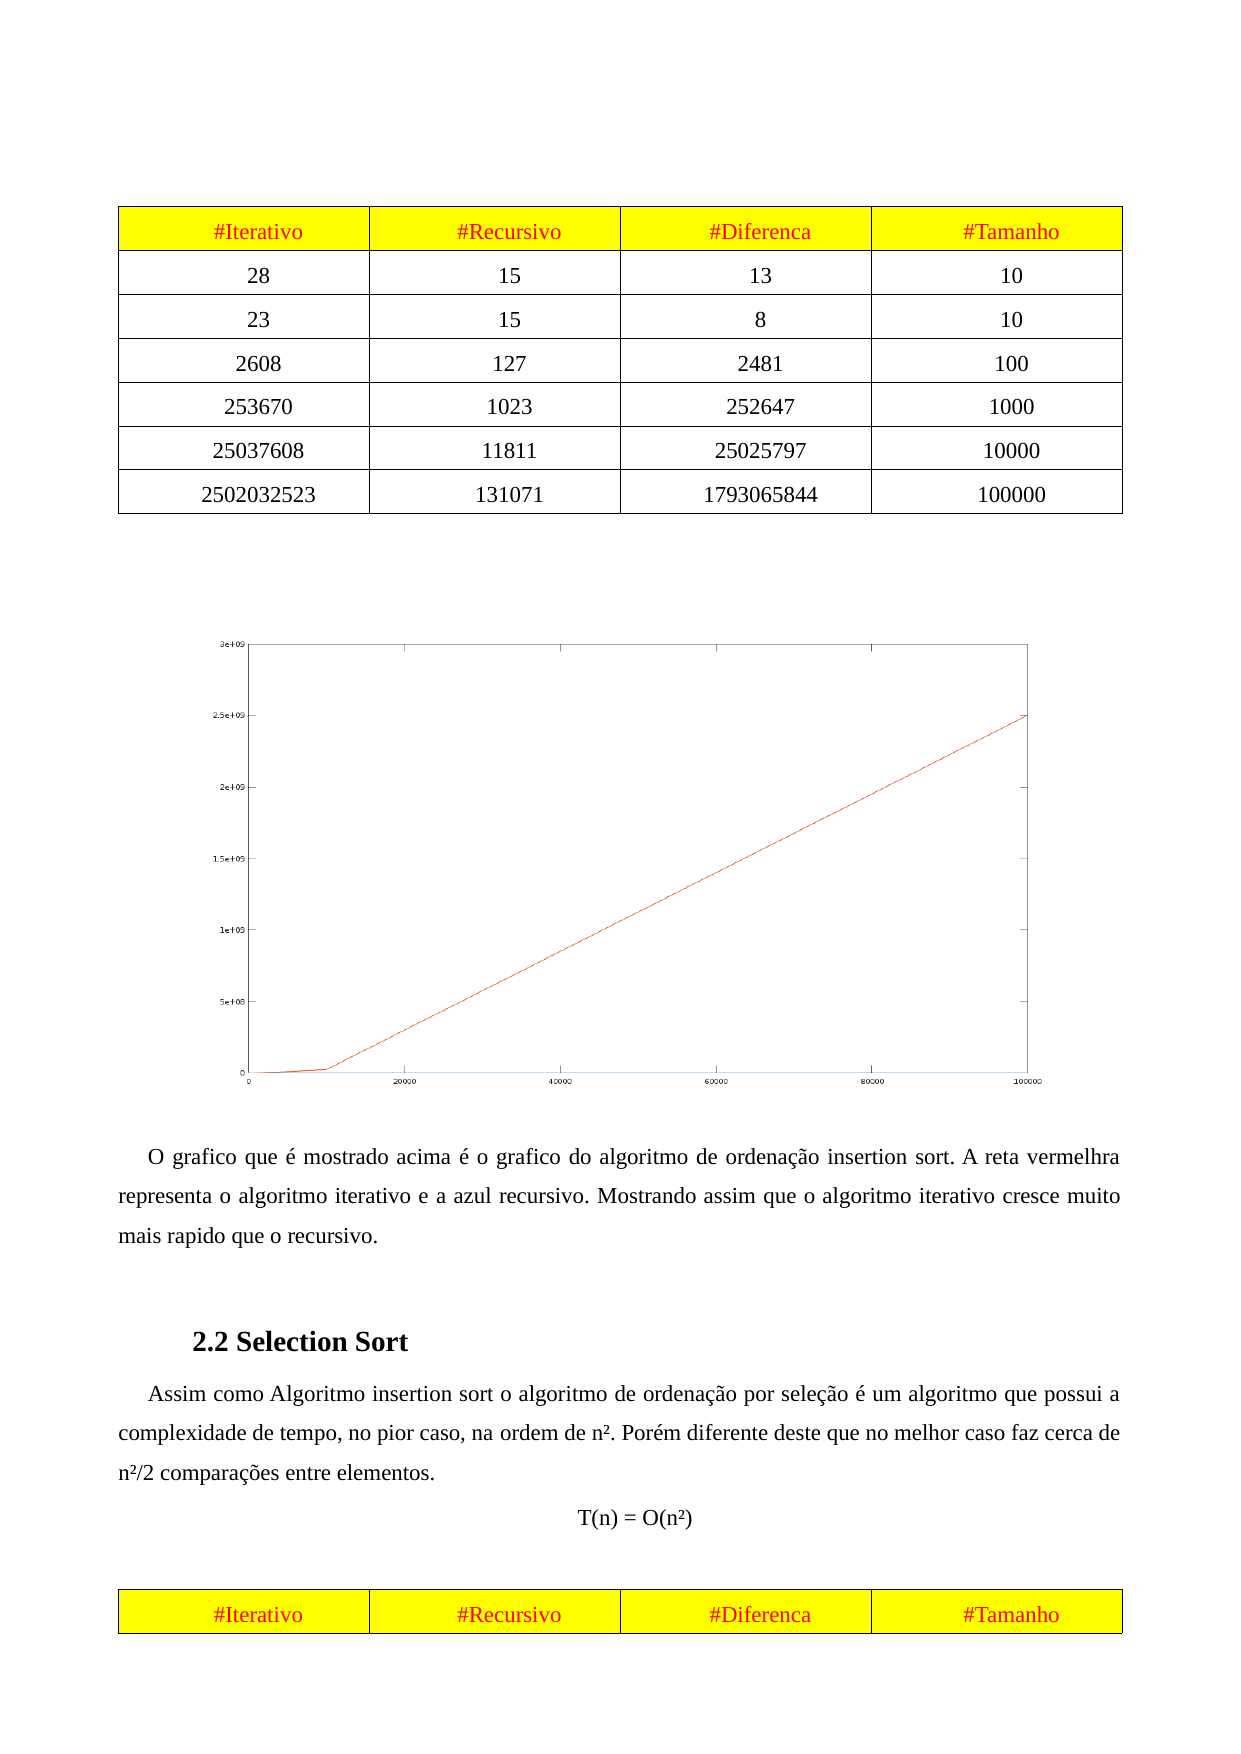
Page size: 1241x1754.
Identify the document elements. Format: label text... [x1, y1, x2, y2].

table_header #Diferenca [621, 207, 871, 250]
table_cell 10000 [872, 427, 1122, 469]
table_cell 11811 [370, 427, 620, 469]
table_cell 252647 [621, 383, 871, 426]
table_header #Diferenca [621, 1590, 871, 1633]
table_cell 127 [370, 339, 620, 382]
table_header #Iterativo [119, 207, 369, 250]
table_cell 100000 [872, 470, 1122, 513]
table_cell 2502032523 [119, 470, 369, 513]
table_cell 23 [119, 295, 369, 338]
picture [118, 604, 1123, 1130]
text O grafico que é mostrado acima é o grafico do algoritmo de ordenação insertion sort. A reta vermelhra representa o algoritmo iterativo e a azul recursivo. Mostrando assim que o algoritmo iterativo cresce muito mais rapido que o recursivo. [118, 1130, 1122, 1248]
table_cell 25037608 [119, 427, 369, 469]
text T(n) = O(n²) [118, 1504, 1122, 1531]
table_cell 1023 [370, 383, 620, 426]
table_header #Recursivo [370, 1590, 620, 1633]
table_header #Tamanho [872, 207, 1122, 250]
table_cell 10 [872, 295, 1122, 338]
table_cell 28 [119, 251, 369, 294]
table_cell 2608 [119, 339, 369, 382]
table_cell 253670 [119, 383, 369, 426]
table_header #Recursivo [370, 207, 620, 250]
table_cell 10 [872, 251, 1122, 294]
text 2.2 Selection Sort [118, 1324, 1122, 1357]
table_cell 1793065844 [621, 470, 871, 513]
table_cell 13 [621, 251, 871, 294]
table_cell 8 [621, 295, 871, 338]
table_header #Iterativo [119, 1590, 369, 1633]
table_cell 15 [370, 295, 620, 338]
table_cell 1000 [872, 383, 1122, 426]
table_cell 25025797 [621, 427, 871, 469]
table_cell 2481 [621, 339, 871, 382]
table_cell 100 [872, 339, 1122, 382]
text Assim como Algoritmo insertion sort o algoritmo de ordenação por seleção é um algoritmo que possui a complexidade de tempo, no pior caso, na ordem de n². Porém diferente deste que no melhor caso faz cerca de n²/2 comparações entre elementos. [118, 1380, 1122, 1485]
table_cell 131071 [370, 470, 620, 513]
table_header #Tamanho [872, 1590, 1122, 1633]
table_cell 15 [370, 251, 620, 294]
